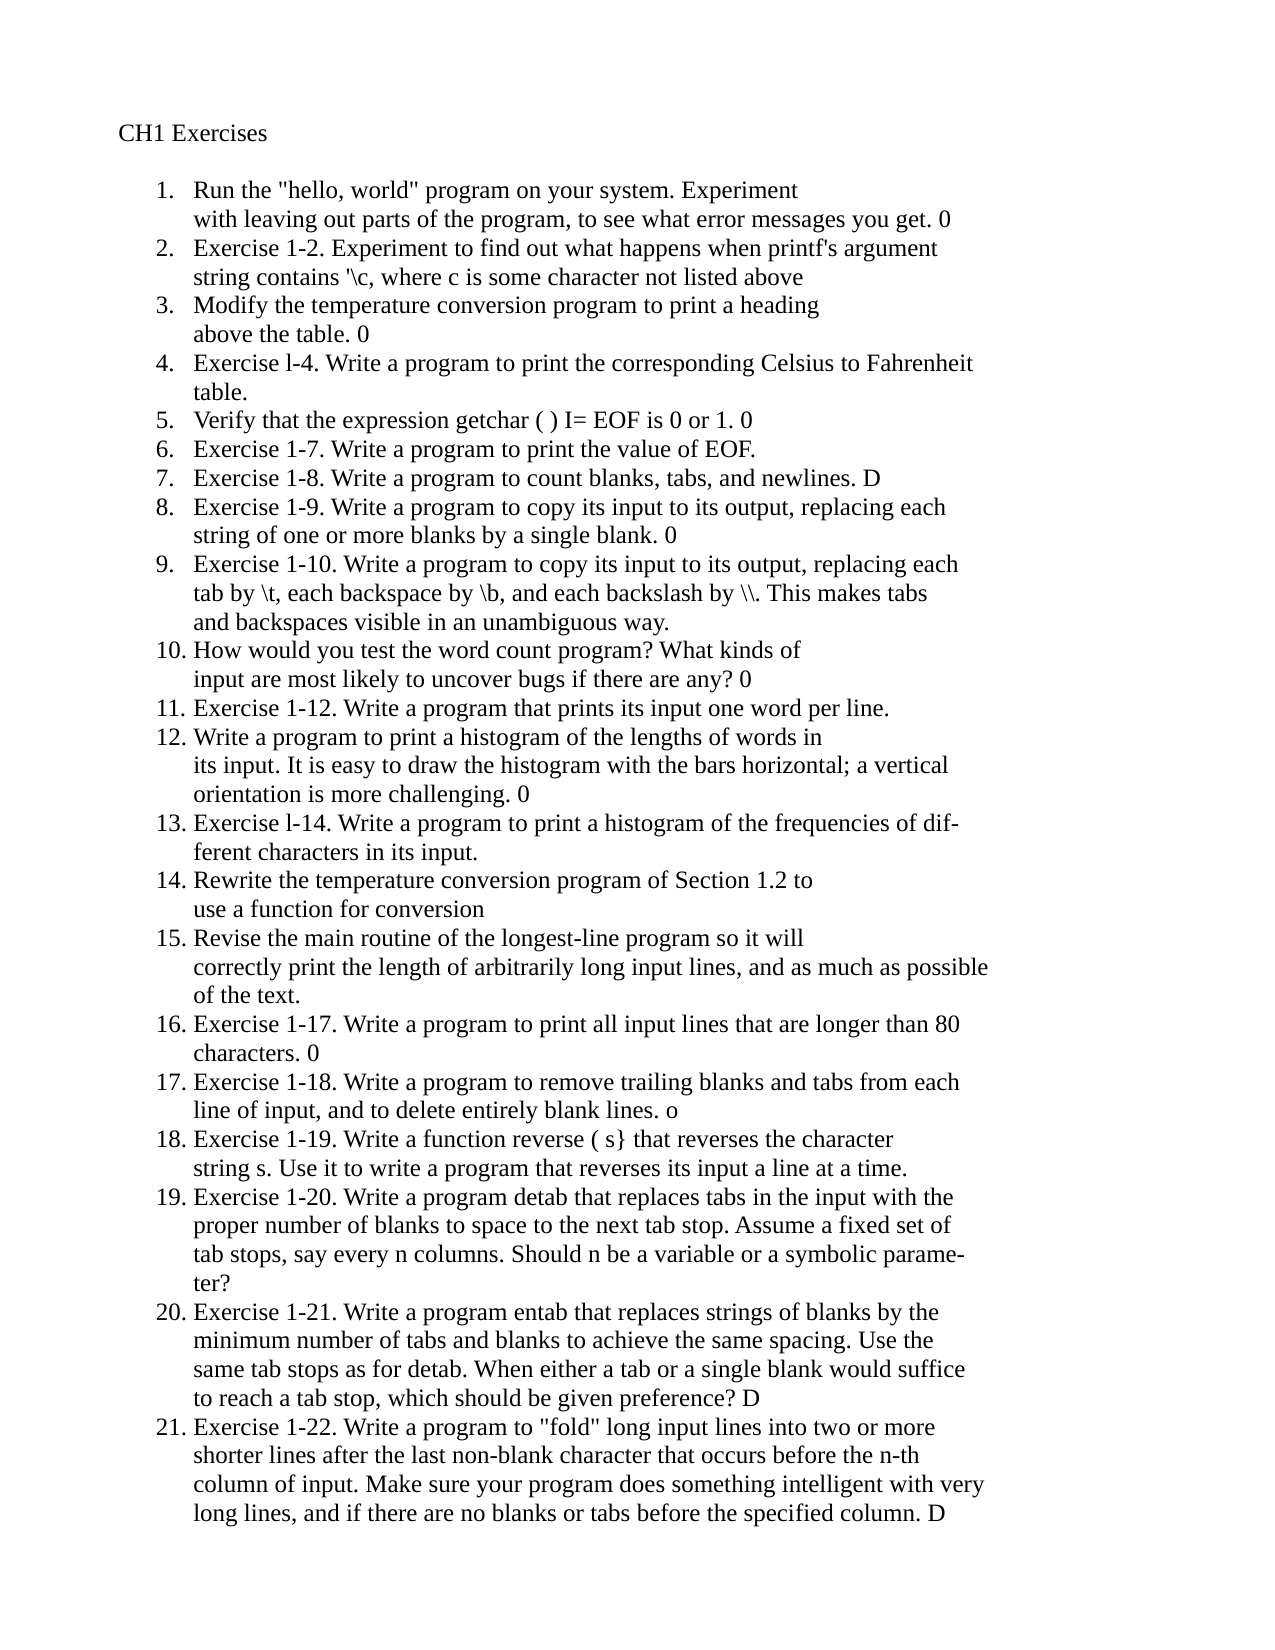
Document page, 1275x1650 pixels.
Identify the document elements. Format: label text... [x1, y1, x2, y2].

list Exercise 1-22. Write a program to "fold" long input lines into two or more [156, 1412, 1157, 1441]
list Exercise 1-19. Write a function reverse ( s} that reverses the character [156, 1124, 1157, 1153]
list Write a program to print a histogram of the lengths of words in [156, 722, 1157, 751]
list orientation is more challenging. 0 [156, 779, 1157, 808]
list use a function for conversion [156, 894, 1157, 923]
list Run the "hello, world" program on your system. Experiment [156, 176, 1157, 204]
list Exercise 1-12. Write a program that prints its input one word per line. [156, 693, 1157, 722]
list Exercise l-4. Write a program to print the corresponding Celsius to Fahrenheit [156, 348, 1157, 377]
list How would you test the word count program? What kinds of [156, 636, 1157, 664]
list Verify that the expression getchar ( ) I= EOF is 0 or 1. 0 [156, 406, 1157, 434]
list with leaving out parts of the program, to see what error messages you get. 0 [156, 204, 1157, 233]
list Revise the main routine of the longest-line program so it will [156, 923, 1157, 952]
list ter? [156, 1268, 1157, 1297]
list Exercise 1-7. Write a program to print the value of EOF. [156, 434, 1157, 463]
list tab stops, say every n columns. Should n be a variable or a symbolic parame- [156, 1239, 1157, 1268]
list and backspaces visible in an unambiguous way. [156, 607, 1157, 636]
list table. [156, 377, 1157, 406]
list of the text. [156, 981, 1157, 1009]
list same tab stops as for detab. When either a tab or a single blank would suffice [156, 1354, 1157, 1383]
list Exercise 1-17. Write a program to print all input lines that are longer than 80 [156, 1009, 1157, 1038]
list ferent characters in its input. [156, 837, 1157, 866]
list its input. It is easy to draw the histogram with the bars horizontal; a vertical [156, 751, 1157, 779]
list Exercise l-14. Write a program to print a histogram of the frequencies of dif- [156, 808, 1157, 837]
list Exercise 1-21. Write a program entab that replaces strings of blanks by the [156, 1297, 1157, 1326]
list line of input, and to delete entirely blank lines. o [156, 1096, 1157, 1124]
list string of one or more blanks by a single blank. 0 [156, 521, 1157, 549]
list tab by \t, each backspace by \b, and each backslash by \\. This makes tabs [156, 578, 1157, 607]
list string contains '\c, where c is some character not listed above [156, 262, 1157, 291]
text CH1 Exercises [118, 118, 1157, 147]
list input are most likely to uncover bugs if there are any? 0 [156, 664, 1157, 693]
list Exercise 1-10. Write a program to copy its input to its output, replacing each [156, 549, 1157, 578]
list shorter lines after the last non-blank character that occurs before the n-th [156, 1441, 1157, 1469]
list Exercise 1-18. Write a program to remove trailing blanks and tabs from each [156, 1067, 1157, 1096]
list long lines, and if there are no blanks or tabs before the specified column. D [156, 1498, 1157, 1527]
list characters. 0 [156, 1038, 1157, 1067]
list string s. Use it to write a program that reverses its input a line at a time. [156, 1153, 1157, 1182]
list Exercise 1-8. Write a program to count blanks, tabs, and newlines. D [156, 463, 1157, 492]
list minimum number of tabs and blanks to achieve the same spacing. Use the [156, 1326, 1157, 1354]
list proper number of blanks to space to the next tab stop. Assume a fixed set of [156, 1211, 1157, 1239]
list Exercise 1-2. Experiment to find out what happens when printf's argument [156, 233, 1157, 262]
list Exercise 1-20. Write a program detab that replaces tabs in the input with the [156, 1182, 1157, 1211]
list Modify the temperature conversion program to print a heading [156, 291, 1157, 319]
list Exercise 1-9. Write a program to copy its input to its output, replacing each [156, 492, 1157, 521]
list above the table. 0 [156, 319, 1157, 348]
list column of input. Make sure your program does something intelligent with very [156, 1469, 1157, 1498]
list correctly print the length of arbitrarily long input lines, and as much as possible [156, 952, 1157, 981]
list to reach a tab stop, which should be given preference? D [156, 1383, 1157, 1412]
list Rewrite the temperature conversion program of Section 1.2 to [156, 866, 1157, 894]
